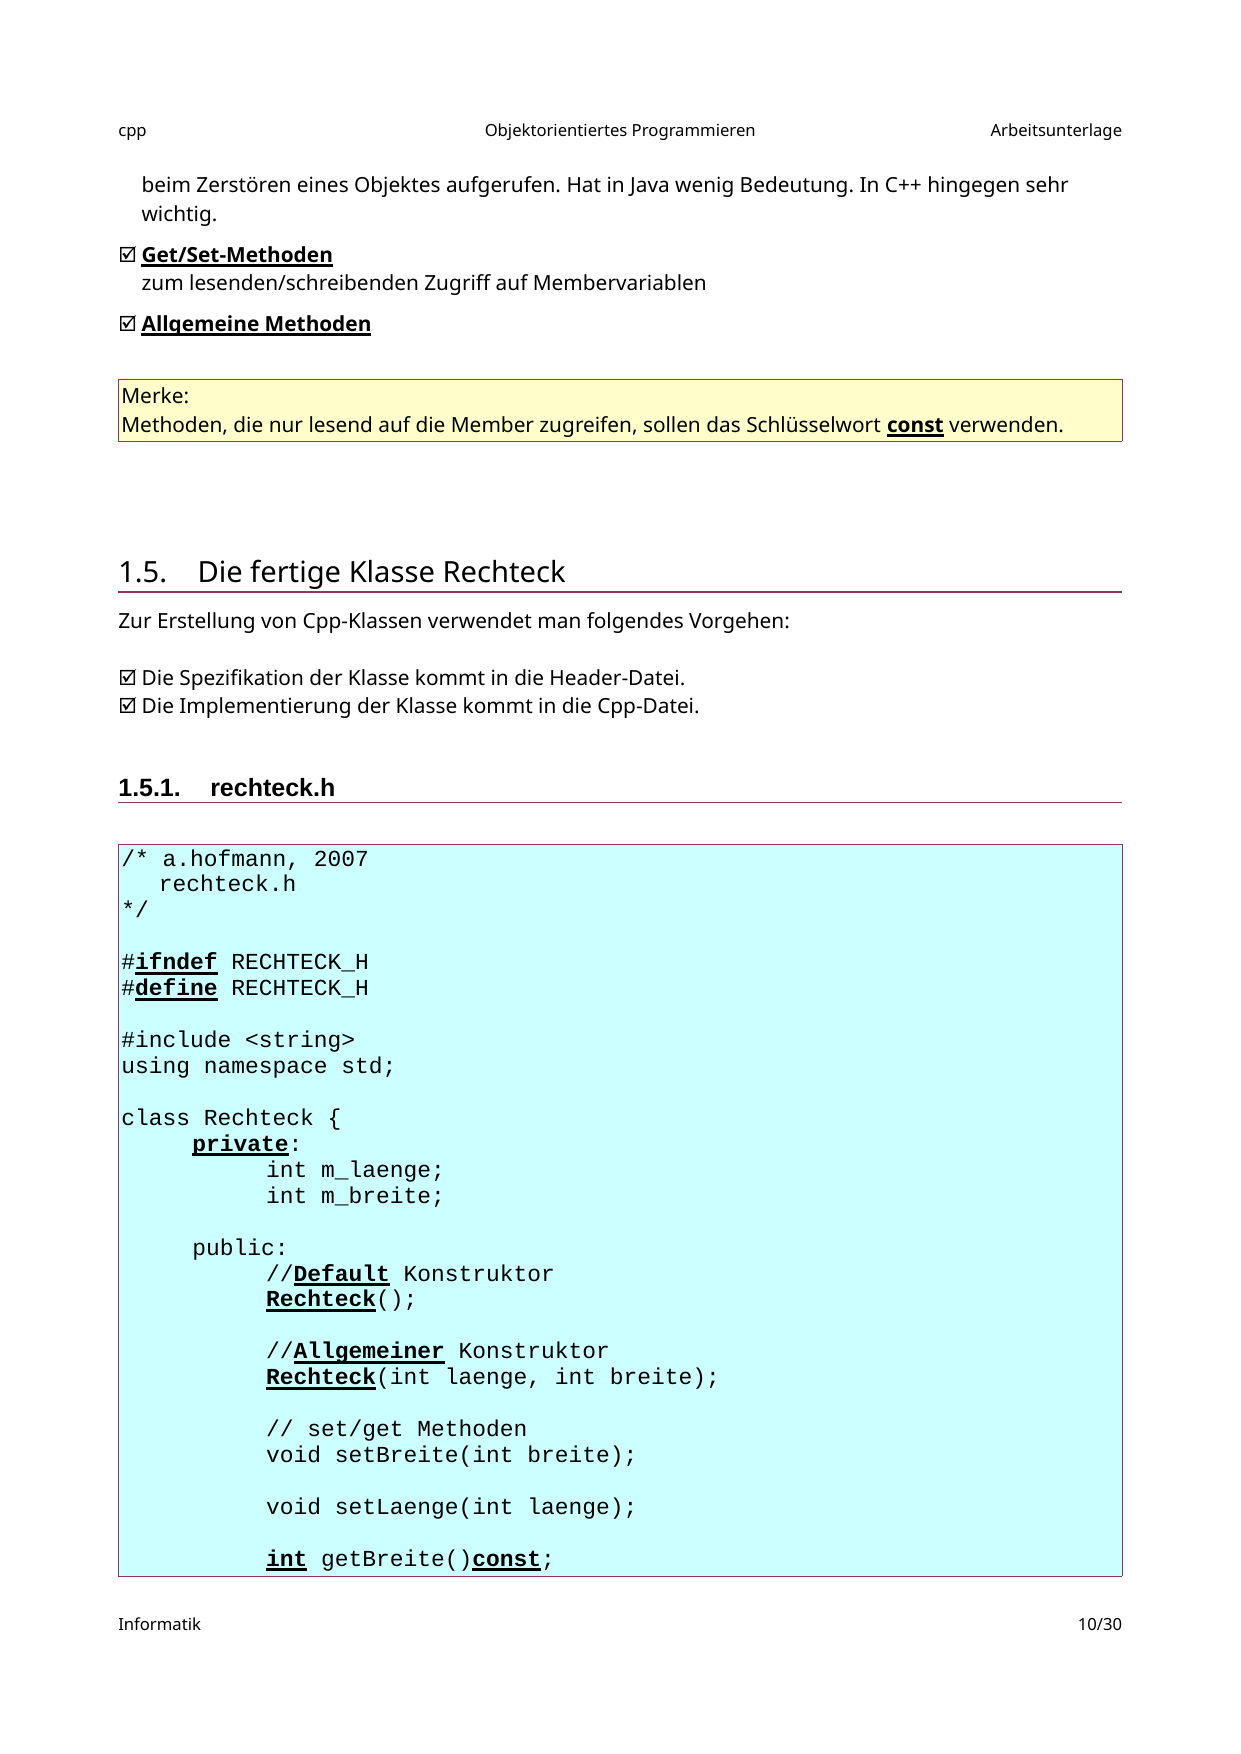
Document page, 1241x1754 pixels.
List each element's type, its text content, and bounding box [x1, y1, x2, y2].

text */ [119, 896, 1122, 922]
text #include <string> [119, 1025, 1122, 1051]
text private: [119, 1129, 1122, 1155]
text public: [119, 1233, 1122, 1259]
list rechteck.h [119, 870, 1122, 896]
text Rechteck(); [119, 1285, 1122, 1311]
text int m_laenge; [119, 1155, 1122, 1181]
subtitle Die fertige Klasse Rechteck [118, 552, 1122, 591]
text //Default Konstruktor [119, 1259, 1122, 1285]
list Die Implementierung der Klasse kommt in die Cpp-Datei. [118, 691, 1122, 720]
text #ifndef RECHTECK_H [119, 948, 1122, 973]
text void setLaenge(int laenge); [119, 1492, 1122, 1518]
text int m_breite; [119, 1181, 1122, 1207]
text Merke: [119, 380, 1122, 407]
text #define RECHTECK_H [119, 973, 1122, 999]
list Allgemeine Methoden [118, 309, 1122, 337]
list Get/Set-Methoden zum lesenden/schreibenden Zugriff auf Membervariablen [118, 240, 1122, 297]
text using namespace std; [119, 1051, 1122, 1077]
text class Rechteck { [119, 1103, 1122, 1129]
list beim Zerstören eines Objektes aufgerufen. Hat in Java wenig Bedeutung. In C++ hingegen sehr wichtig. [118, 170, 1122, 227]
text /* a.hofmann, 2007 [119, 845, 1122, 870]
text // set/get Methoden [119, 1414, 1122, 1440]
text Rechteck(int laenge, int breite); [119, 1363, 1122, 1388]
text //Allgemeiner Konstruktor [119, 1337, 1122, 1363]
subtitle rechteck.h [118, 773, 1122, 802]
text Methoden, die nur lesend auf die Member zugreifen, sollen das Schlüsselwort const verwenden. [119, 407, 1122, 441]
text Zur Erstellung von Cpp-Klassen verwendet man folgendes Vorgehen: [118, 606, 1122, 634]
text void setBreite(int breite); [119, 1440, 1122, 1466]
list Die Spezifikation der Klasse kommt in die Header-Datei. [118, 663, 1122, 691]
text int getBreite()const; [119, 1544, 1122, 1576]
